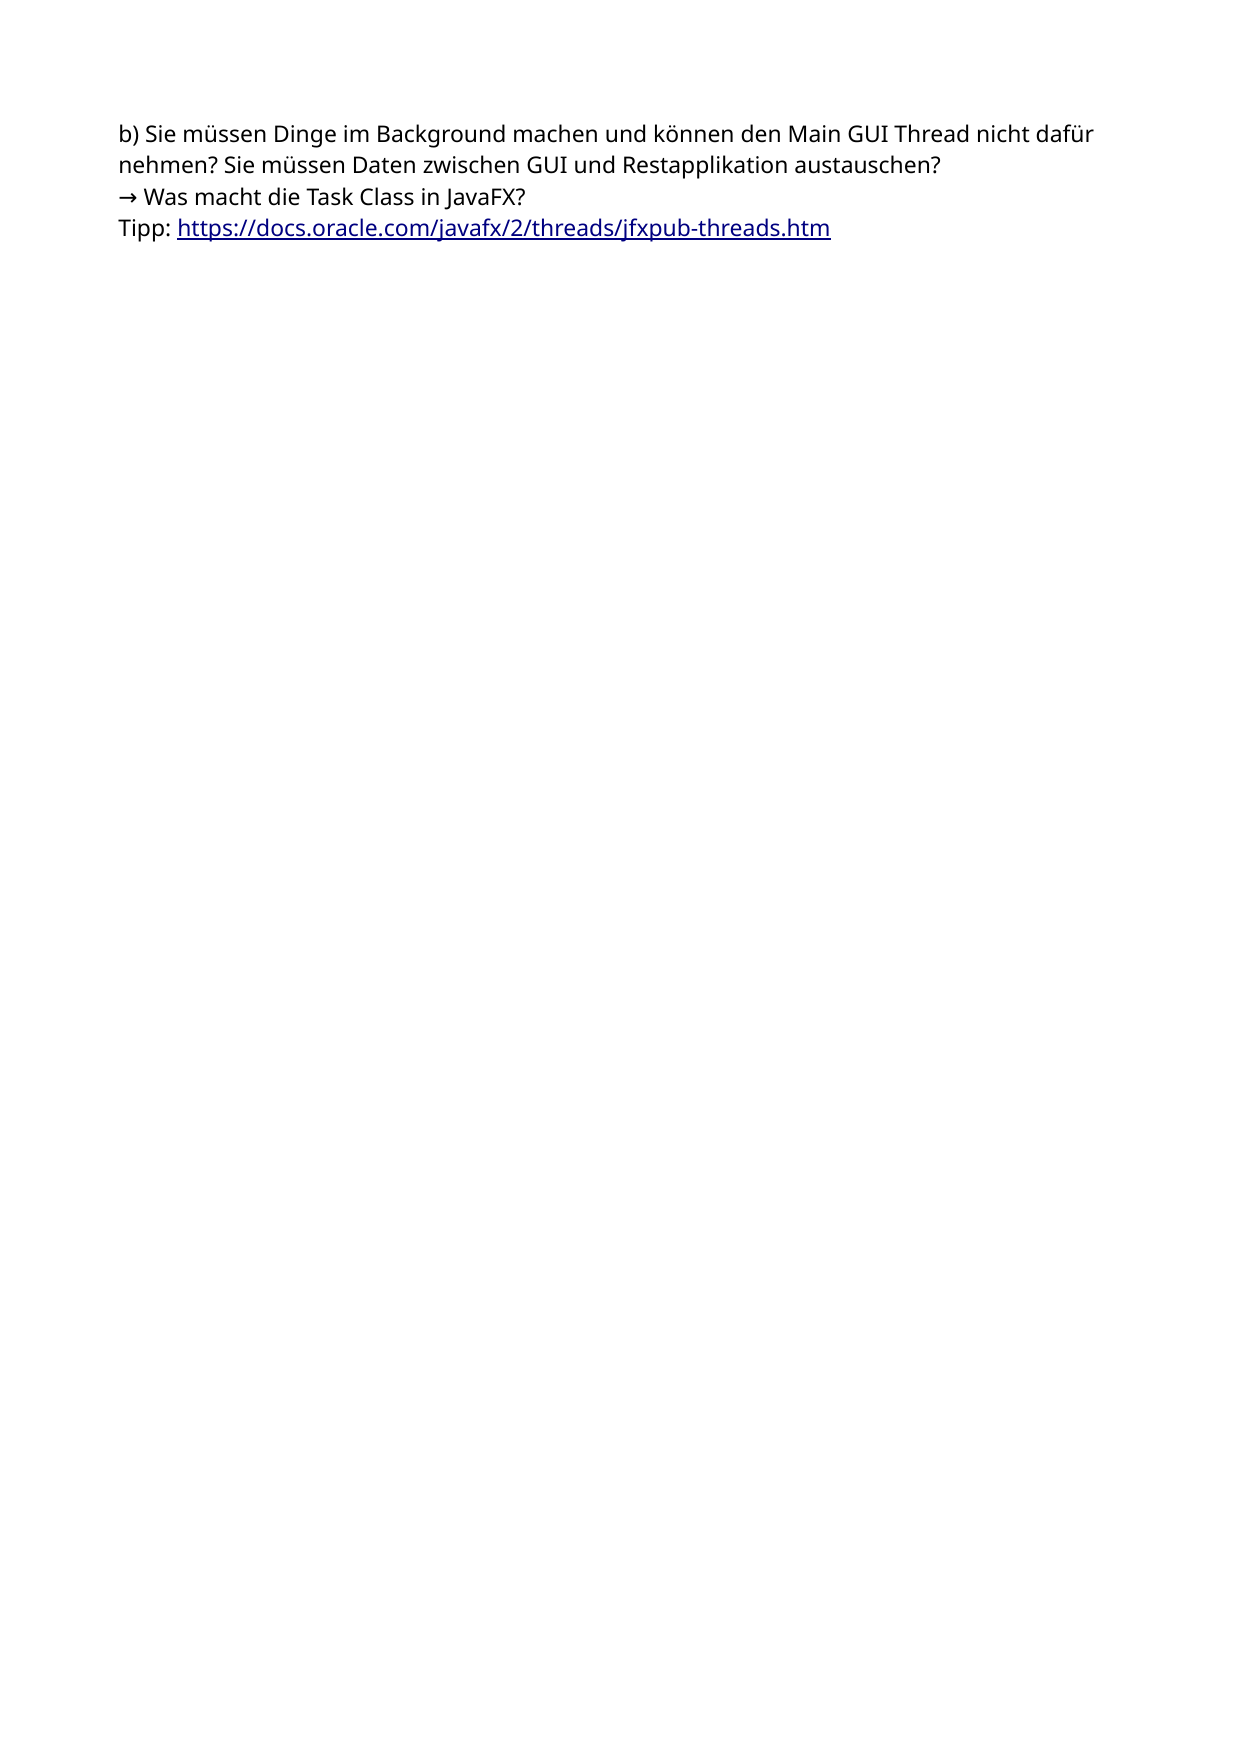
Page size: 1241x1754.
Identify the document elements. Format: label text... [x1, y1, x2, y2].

text Tipp: https://docs.oracle.com/javafx/2/threads/jfxpub-threads.htm [118, 212, 1122, 243]
text → Was macht die Task Class in JavaFX? [118, 181, 1122, 212]
text b) Sie müssen Dinge im Background machen und können den Main GUI Thread nicht dafür nehmen? Sie müssen Daten zwischen GUI und Restapplikation austauschen? [118, 118, 1122, 181]
